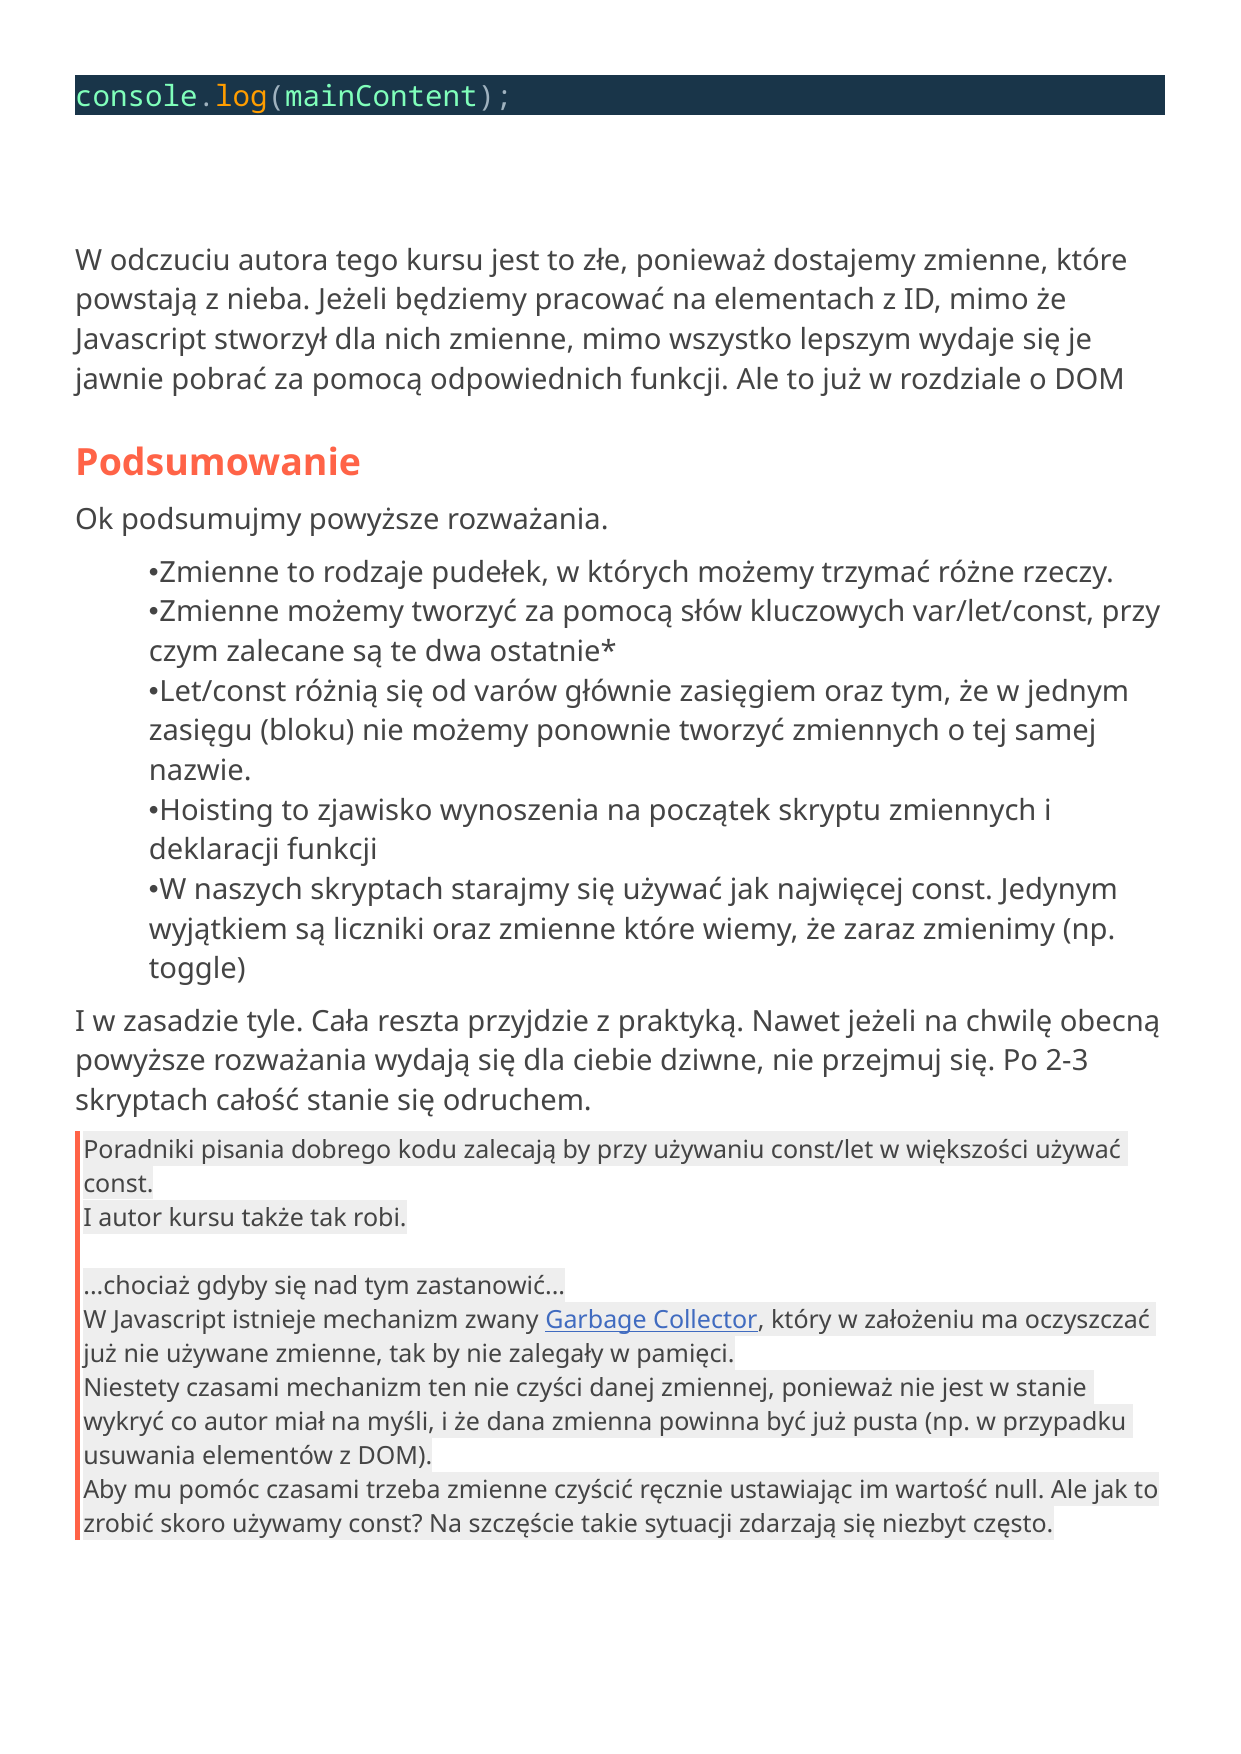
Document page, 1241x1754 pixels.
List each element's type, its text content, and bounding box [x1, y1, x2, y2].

text console.log(mainContent); [75, 75, 1165, 115]
list Zmienne to rodzaje pudełek, w których możemy trzymać różne rzeczy. [75, 551, 1165, 591]
list Zmienne możemy tworzyć za pomocą słów kluczowych var/let/const, przy czym zalecane są te dwa ostatnie* [75, 591, 1165, 670]
text Ok podsumujmy powyższe rozważania. [75, 499, 1165, 538]
text Poradniki pisania dobrego kodu zalecają by przy używaniu const/let w większości używać const. I autor kursu także tak robi. ...chociaż gdyby się nad tym zastanowić... W Javascript istnieje mechanizm zwany Garbage Collector, który w założeniu ma oczyszczać już nie używane zmienne, tak by nie zalegały w pamięci. Niestety czasami mechanizm ten nie czyści danej zmiennej, ponieważ nie jest w stanie wykryć co autor miał na myśli, i że dana zmienna powinna być już pusta (np. w przypadku usuwania elementów z DOM). Aby mu pomóc czasami trzeba zmienne czyścić ręcznie ustawiając im wartość null. Ale jak to zrobić skoro używamy const? Na szczęście takie sytuacji zdarzają się niezbyt często. [80, 1131, 1165, 1540]
list Hoisting to zjawisko wynoszenia na początek skryptu zmiennych i deklaracji funkcji [75, 789, 1165, 868]
text I w zasadzie tyle. Cała reszta przyjdzie z praktyką. Nawet jeżeli na chwilę obecną powyższe rozważania wydają się dla ciebie dziwne, nie przejmuj się. Po 2-3 skryptach całość stanie się odruchem. [75, 1000, 1165, 1119]
text W odczuciu autora tego kursu jest to złe, ponieważ dostajemy zmienne, które powstają z nieba. Jeżeli będziemy pracować na elementach z ID, mimo że Javascript stworzył dla nich zmienne, mimo wszystko lepszym wydaje się je jawnie pobrać za pomocą odpowiednich funkcji. Ale to już w rozdziale o DOM [75, 239, 1165, 398]
list Let/const różnią się od varów głównie zasięgiem oraz tym, że w jednym zasięgu (bloku) nie możemy ponownie tworzyć zmiennych o tej samej nazwie. [75, 670, 1165, 789]
list W naszych skryptach starajmy się używać jak najwięcej const. Jedynym wyjątkiem są liczniki oraz zmienne które wiemy, że zaraz zmienimy (np. toggle) [75, 868, 1165, 987]
subtitle Podsumowanie [75, 435, 1165, 486]
